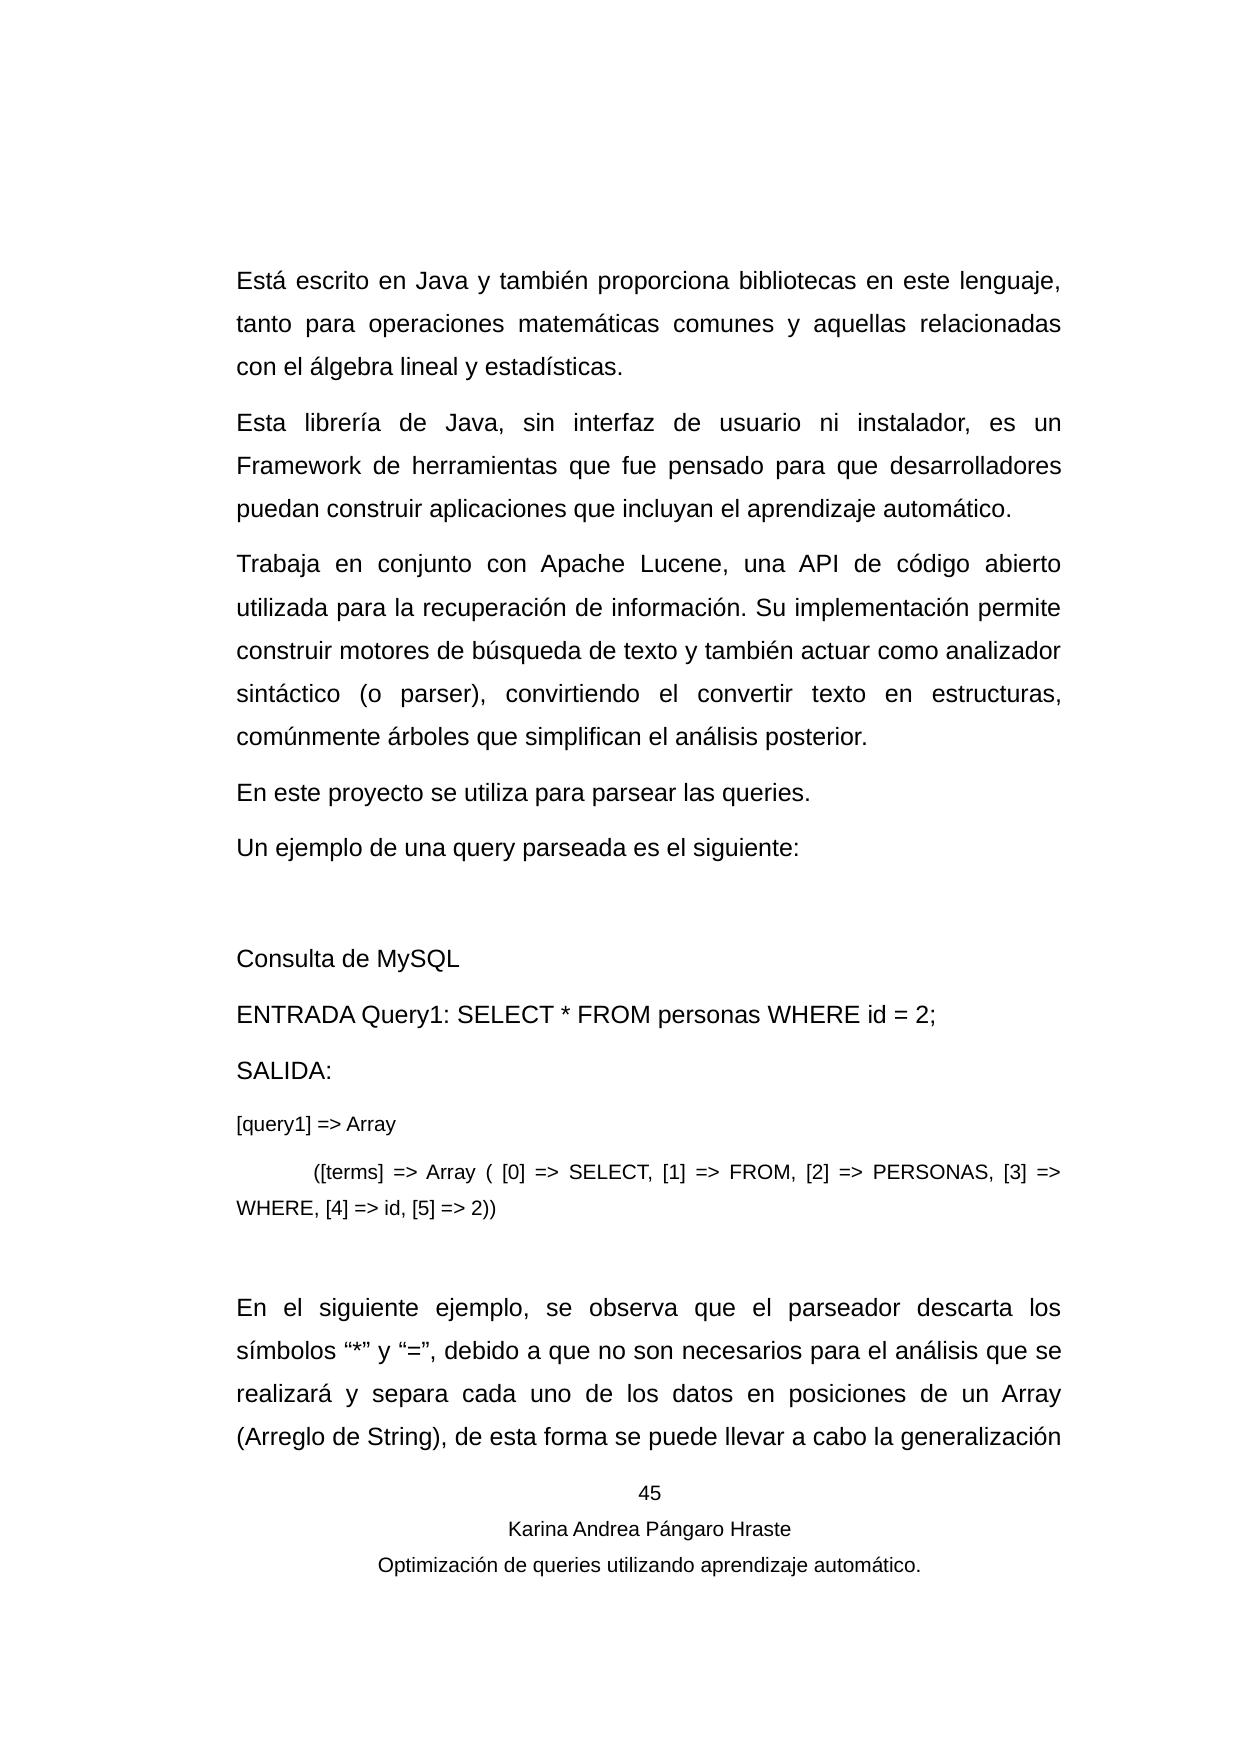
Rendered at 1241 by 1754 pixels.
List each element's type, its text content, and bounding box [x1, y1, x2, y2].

text SALIDA: [236, 1056, 1063, 1084]
text Consulta de MySQL [236, 944, 1063, 973]
text En el siguiente ejemplo, se observa que el parseador descarta los símbolos “*” y “=”, debido a que no son necesarios para el análisis que se realizará y separa cada uno de los datos en posiciones de un Array (Arreglo de String), de esta forma se puede llevar a cabo la generalización [236, 1293, 1063, 1451]
text [query1] => Array [236, 1111, 1063, 1135]
text En este proyecto se utiliza para parsear las queries. [236, 778, 1063, 806]
text Un ejemplo de una query parseada es el siguiente: [236, 833, 1063, 862]
text Está escrito en Java y también proporciona bibliotecas en este lenguaje, tanto para operaciones matemáticas comunes y aquellas relacionadas con el álgebra lineal y estadísticas. [236, 266, 1063, 381]
text ([terms] => Array ( [0] => SELECT, [1] => FROM, [2] => PERSONAS, [3] => WHERE, [4] => id, [5] => 2)) [236, 1160, 1063, 1220]
text Esta librería de Java, sin interfaz de usuario ni instalador, es un Framework de herramientas que fue pensado para que desarrolladores puedan construir aplicaciones que incluyan el aprendizaje automático. [236, 408, 1063, 523]
text ENTRADA Query1: SELECT * FROM personas WHERE id = 2; [236, 1000, 1063, 1029]
text Trabaja en conjunto con Apache Lucene, una API de código abierto utilizada para la recuperación de información. Su implementación permite construir motores de búsqueda de texto y también actuar como analizador sintáctico (o parser), convirtiendo el convertir texto en estructuras, comúnmente árboles que simplifican el análisis posterior. [236, 549, 1063, 751]
